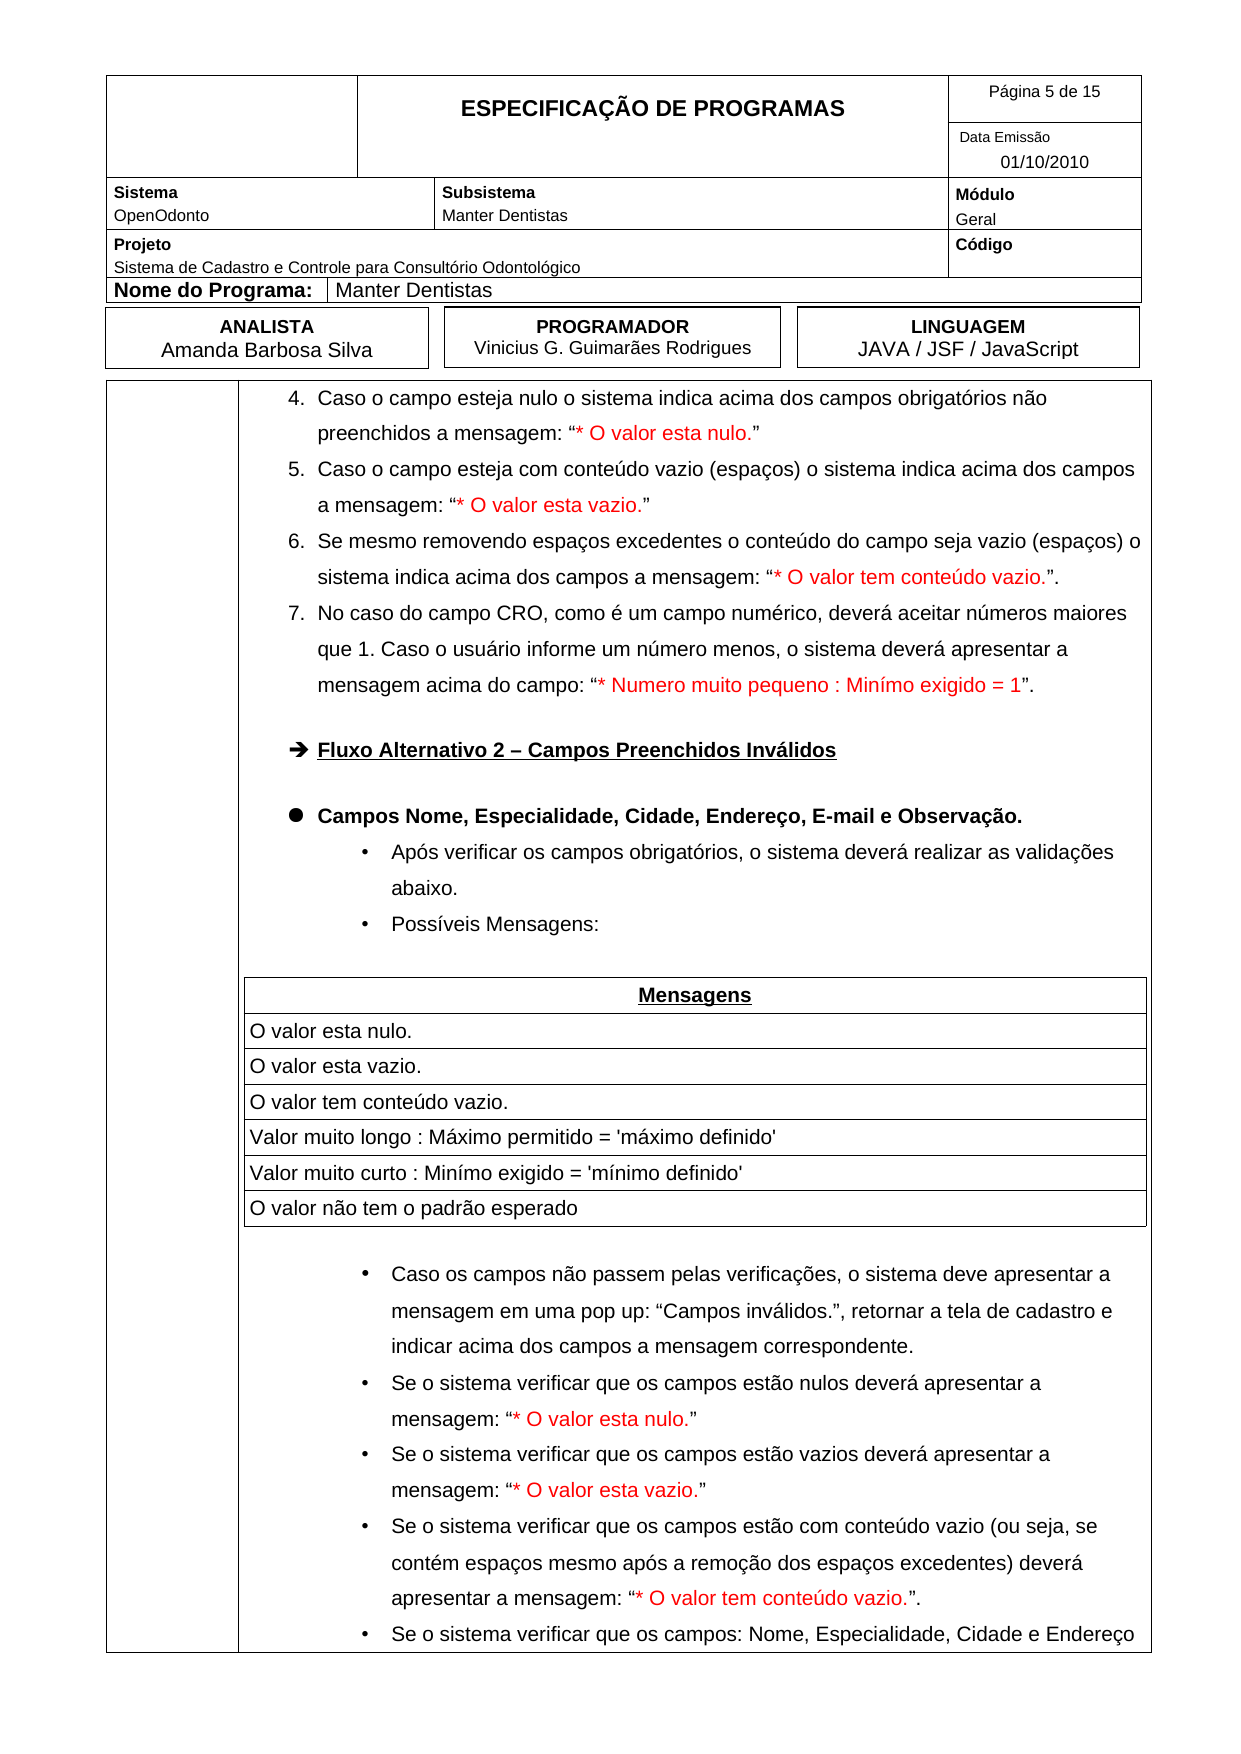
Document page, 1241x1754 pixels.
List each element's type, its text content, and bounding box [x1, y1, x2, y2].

table_cell O valor esta vazio. [245, 1049, 1146, 1084]
table_cell O valor esta nulo. [245, 1014, 1146, 1048]
table_header [107, 381, 238, 1652]
table_cell O valor não tem o padrão esperado [245, 1191, 1146, 1226]
table_cell Valor muito curto : Minímo exigido = 'mínimo definido' [245, 1156, 1146, 1190]
table_header Mensagens [245, 978, 1146, 1013]
table_header Apresentar ao usuário a tela de cadastro de dentistas. Usuário. Tela principal – menu Cadastro – Dentista Fluxos Principais Obs. O Código do cadastro só será gerado após a inserção e não poderá ser alterado. Sistema apresenta a tela de cadastro de dentista com os campos: Código ( autoincremento gerado automaticamente pelo sistema) – campo inabilitado para edição Nome (campo livre obrigatório) – possui no mínimo 4 e no máximo 100 caracteres CRO (campo livre numérico obrigatório) – deve possur no mínimo 1 caracter maior que 0 – não deverá permitir ao usuário a inserção de letras ou outros caracteres especiais, apenas números entre 9223372036854775808 e 9223372036854775807. O botão lupa para pesquisa pessoa já cadastrada (verificar especificação de programa de associar pessoa cadastrada). Esses campos são gerais e serão apresentados independentemente da aba que o usuário esteja. Na aba Principal serão apresentados os campos: Estado (combo box com registros de estados brasileiros de acordo com a tabela do IBGE) Cidade (campo livre) – no máximo 45 caracteres, quando preenchido no mínimo 3 caracteres. Endereço (campo livre) – no máximo 150 caracteres, quando preenchido no mínimo 4 caracteres. E-mail (campo livre) – validação do E-mail feita de acordo com a RFC-5322 principalmente na seção 3.4.1 e RFC-5321 (ex.: joao@exemplo.com) – no máximo 45 caracteres Observação (área de texto livre) – no máximo 500 caracteres Aba Fone/Contato (verificar especificação de programa de manter telefone). Fluxo Alternativo – Usuário não está logado no sistema Usuário clica na tela principal no menu Cadastro – Dentista. O sistema deverá filtrar as requisiões de URL que contenham /cadastro/... verificando a autenticação do usuário. Caso o usuário esteja autenticado, a requisição prossegue normalmente. Caso o usuário não esteja autenticado, o sistema redireciona para tela de login, e após a autenticação, para a tela principa Caso o usuário esteja efetuando um novo cadastro, após preencher os dados, ele seleciona o botão Salvar ou digitar a tecla “enter” (desde que o foco do cursor esteja em um campo do tipo 'input'). O sistema remove qualquer caractere que não seja alfanumerico, de marcação ou acentuação e aplica uppercase nos campos: nome, especialidade, cidade e endereço. Persiste os dados no banco de dados e exibe mensagem de confirmação “Cadastro efetuado com sucesso”. Fluxos alternativos – inclusão: Fluxo Alternativo 1 – Usuário não preencheu os dados obrigatórios Ao selecionar o botão salvar, o sistema deverá primeiramente validar os campos obrigatórios. Se o sistema verificar que os campos obrigatórios Nome, CRO e Especialidade não foram preenchidos ou se contém conteúdo vazio (espaços). Sistema apresenta mensagem em uma pop up: “Campos obrigatórios não preenchidos.” e retorna a tela de cadastro. Caso o campo esteja nulo o sistema indica acima dos campos obrigatórios não preenchidos a mensagem: “* O valor esta nulo.” Caso o campo esteja com conteúdo vazio (espaços) o sistema indica acima dos campos a mensagem: “* O valor esta vazio.” Se mesmo removendo espaços excedentes o conteúdo do campo seja vazio (espaços) o sistema indica acima dos campos a mensagem: “* O valor tem conteúdo vazio.”. No caso do campo CRO, como é um campo numérico, deverá aceitar números maiores que 1. Caso o usuário informe um número menos, o sistema deverá apresentar a mensagem acima do campo: “* Numero muito pequeno : Minímo exigido = 1”. Fluxo Alternativo 2 – Campos Preenchidos Inválidos Campos Nome, Especialidade, Cidade, Endereço, E-mail e Observação. Após verificar os campos obrigatórios, o sistema deverá realizar as validações abaixo. Possíveis Mensagens: Caso os campos não passem pelas verificações, o sistema deve apresentar a mensagem em uma pop up: “Campos inválidos.”, retornar a tela de cadastro e indicar acima dos campos a mensagem correspondente. Se o sistema verificar que os campos estão nulos deverá apresentar a mensagem: “* O valor esta nulo.” Se o sistema verificar que os campos estão vazios deverá apresentar a mensagem: “* O valor esta vazio.” Se o sistema verificar que os campos estão com conteúdo vazio (ou seja, se contém espaços mesmo após a remoção dos espaços excedentes) deverá apresentar a mensagem: “* O valor tem conteúdo vazio.”. Se o sistema verificar que os campos: Nome, Especialidade, Cidade e Endereço não possuem o mínimo necessário deverá apresentar a mensagem: “* Valor muito curto : Minímo exigido = 'mínimo definido'”. Se o sistema verificar que os campos possuem mais que o máximo permitido deverá apresentar a mensagem: “Valor muito longo : Máximo permitido = 'máximo definido'”. Se o sistema verificar que o campo E-mail não está de acordo com o padrão da RFC-5322 deverá apresentar a mensagem: “* O valor não tem o padrão esperado”. Caso o usuário esteja realizando uma busca, após selecionar o botão Pesquisa: 1. Sistema apresenta uma tela modal com os filtros para pesquisa: Código CPF E-mail Nome E uma tabela de resultados com no máximo (os primeiros) 1000 registros cadastrados, paginando a cada pelo menos 10 registros. A tabela de resultados deve conter as colunas: Especialidade CRO Código Nome O sistema deve apresentar uma barra de scroller (rolagem), com o número de páginas, permitindo ao usuário navegar para a próxima página, para a página anterior, para uma das páginas que esteja visualizando o número e para a última ou primeira página da listagem. O usuário poderá pesquisar com nenhum, um, ou mais filtros. Os resultados da busca devem ser apresentados na tela modal em uma tabela sempre se limitando a no máximo 1000 registros independente dos filtros aplicados e sempre paginando a cada 10 registros. Em todos os casos de busca o resultado da consulta, realizada no banco de dados, deverá conter apenas os campos que serão exibidos na tabela de resultados, ou seja nesse momento não serão recuperados relacionamentos e demais dados. Além de apresentar ao usuário a quantidade de resultados encontrados e o tempo de consulta em segundos. A pesquisa do filtro por especialidade e nome será feita por 'like', ou seja, o usuário poderá digitar parte do nome para efetuar a busca. Caso mais de um filtro de pesquisa seja informado, a pesquisa associará logicamente os filtros de forma complementar, ou seja um filtro 'AND' outro filtro, combinando os dois ou mais valores para pesquisa. O usuário poderá clicar no botão Buscar ou digitar a tecla 'enter' do teclado para efetuar a busca. O foco do cursor deverá estar posicionado em algum campo 'input' da tela de pesquisa para que se possa acionar a busca por meio da tecla 'enter'. Em todos os casos de busca,quando em filtros do tipo 'input' não haverá diferenciação da caixa de texto (case-insensiteve) para filtrar as consultas. Fluxos alternativos – recuperação: Fluxo Alternativo 1 – Usuário não preencheu os dados da pesquisa Caso o usuário não preencha nenhum filtro para pesquisa e clique no botão Buscar da tela modal ou digite 'enter', o sistema deve apresentar todos os registros se limitando ao máximo de 1000, como foi especificado. Fluxo Alternativo 2 – Usuário preencheu os dados da pesquisa inapropriadamente Quando o usuário clicar no botão Buscar da tela modal ou digitar 'enter', o sistema deverá validar os campos: Filtro Especialidade Caso o usuário informe menos do que 3 caracteres, apresentar a mensagem: “* Especialidade = 'valor digitado' : Valor muito curto : Minímo exigido = 3” no canto superior esquerdo da tela modal. Caso o usuário informe mais do que 150 caracteres, apresentar a mensagem: “* Especialidade = 'valor digitado...' : Valor muito longo : Máximo permitido = 150” no canto superior esquerdo da tela modal. Não deverá ser apresentado todo o valor que o usuário digitou, apresentar somente 10 caracteres e colocar reticências. Filtros CRO e Código: Deverá permitir somente números. Caso o usuário digite letras ou outros caracteres o sistema deverá apresentar a mensagem: “* 'nome do filtro' = ' valor digitado' : Não é um numero.” no canto superior equerdo da tela modal. Filtro Nome: Deverá ser informado no mínimo 3 caracteres e no máximo 100 caracteres para a busca. Caso o usuário informe menos do que 3 caracteres, apresentar a mensagem: “* Nome = 'valor digitado' : Valor muito curto : Minímo exigido = 3” no canto superior esquerdo da tela modal. Caso o usuário informe mais do que 100 caracteres, apresentar a mensagem: “* Nome = 'valor digitado...' : Valor muito longo : Máximo permitido = 100” no canto superior esquerdo da tela modal. Não deverá ser apresentado todo o valor que o usuário digitou, apresentar somente 10 caracteres e colocar reticências. Fluxo Alternativo 3 – Usuário realiza nova busca Após preencher ou não os filtros da busca e clicar no botão Buscar da tela modal ou digitar 'enter', o sistema deverá apresentar os resultados da busca e permanecer na tela modal para que o usuário possa ou não realizar uma nova consulta. Fluxos de Exceção – recuperação: Fluxo de Exceção 1 – Usuário fecha a tela modal A partir do momento que a tela modal estiver aberta, o usuário poderá fechar a janela a qualquer momento clicando no 'x' da janela (localizado no cabeçalho, canto direito). O sistema deverá retornar a tela de cadastro. Caso o usuário feche a janela de pesquisa, o modal deverá guardar os dados já digitados e os resultados já apresentados até o momento em que o usuário saia da tela de cadastro. Fluxo de Exceção 2 – Usuário clica no botão Limpar da tela modal A partir do momento em que a tela modal estiver aberta, o usuário poderá clicar no botão Limpar da tela modal. Caso o usuário clique no botão, o sistema deverá limpar todos os valores dos filtros e da tabela de resultados. Caso o usuário esteja alterando ou excluindo um registro, primeiramente será iniciado o fluxo de recuperação. A partir da tela modal, com os resultados da pesquisa apresentados na tabela de resultados, o usuário poderá clicar em qualquer registro (uma linha da tabela), ou seja, na tabela de resultados cada linha (resultado/registro) deve ser um link no qual o usuário poderá, ao clicar, iniciar a ação de carregamento do registro escolhido. Quando o usuário clicar sob o registro, o sistema deve fechar a tela modal e carregar TODAS (inclusive relacionamentos e demais dados) as informações do registro escolhido na tela de cadastro. Caso o usuário esteja editando algum registro e inicie qualquer outro fluxo, sem selecionar o botão salvar, todos os dados alterados serão perdidos. Na alteração, o usuário poderá modificar os dados que desejar e selecionar o botão Salvar. O sistema deve persistir os dados e apresentar a mensagem: “Dados alterados com sucesso!” em uma pop-up. Obs.: Lembrando que o sistema não deve permitir a edição do campo código. Os fluxos alternativos da alteração são os mesmos da INCLUSÃO. Verificar acima. Na exclusão, o usuário poderá selecionar o botão Excluir. O sistema deve confirmar a ação do usuário exibindo a mensagem: “Deseja realmente excluir o registro?” em uma pop-up. Se não houver nenhum registro válido (ou seja, que já esteja salvo no banco de dados, persistente) com as informações carregadas na tela de cadastro, por padrão o sistema deverá inabilitar o botão de excluir. Se o usuário confirmar, o sistema deve verificar se o registro está referenciado em qualquer outra tabela: Caso a referência seja apenas com pessoa e com telefones, o sistema deve excluir todo o registro (tanto dentista, quanto pessoa e telefones) e apresentar a mensagem: “Registro excluído com sucesso”. Caso a referência seja com outras tabelas que herdam de pessoa, o sistema deve excluir somente o registro de dentista e os dados pertencentes a dentista e apresentar a mensagem: “Registro excluído com sucesso”. Os dados de pessoa e de outros que herdam de pessoa não devem ser alterados. Fluxos alternativos - exclusão Fluxo alternativo 1 – Usuário cancelou exclusão Na mensagem de confirmação da ação de exclusão, o usuário poderá cancelar a exclusão. Se o usuário cancelar o sistema deve retornar a tela de cadastro como estava anteriormente, ou seja, com as informações do registro carregadas na tela. O usuário poderá então iniciar qualquer outro fluxo. Fluxo alternativo 2 – Registro referenciado Caso o registro a ser excluído possua refências com outras tabelas(a não ser pessoa , heranças de pessoa e telefones), o sistema não deve pemitir a exlusão do registro. O sistema deve apresentar a mensagem: “Registro referenciado” em uma pop-up e retorna a tela de cadastro como estava anteriormente, ou seja, com as informações do registro carregadas na tela. O usuário poderá iniciar qualquer outro fluxo. Caso o usuário selecione o botão cancelar, o sistema deverá limpar todos os campos preenchidos, até mesmo os campos da aba Fone/Contato, e retornar a aba principal do cadastro. Exceções Perda de conexão com o servidor ou banco de dados. Apresentar mensagem em uma pop up: “Falha não prevista – Consulte o administrador do sistema” A sessão do usuário deve expirar em 30 minutos, a partir disso se o usuário selecionar qualquer ação do sistema, ele deve ser redirecionado para a tela de login. Se o usuário selecionar link do “OpenOdonto” (Logo no canto Superior direito Sob o menu), sistema deve redirecionar para a tela principal do sistema. Se o usuário selecionar a opção “sair” (encerrar sessão), sistema deve redirecionar para tela de login e encerrar a sessão corrente do usuário. [239, 381, 1151, 1652]
table_cell Valor muito longo : Máximo permitido = 'máximo definido' [245, 1120, 1146, 1155]
table_cell O valor tem conteúdo vazio. [245, 1085, 1146, 1119]
